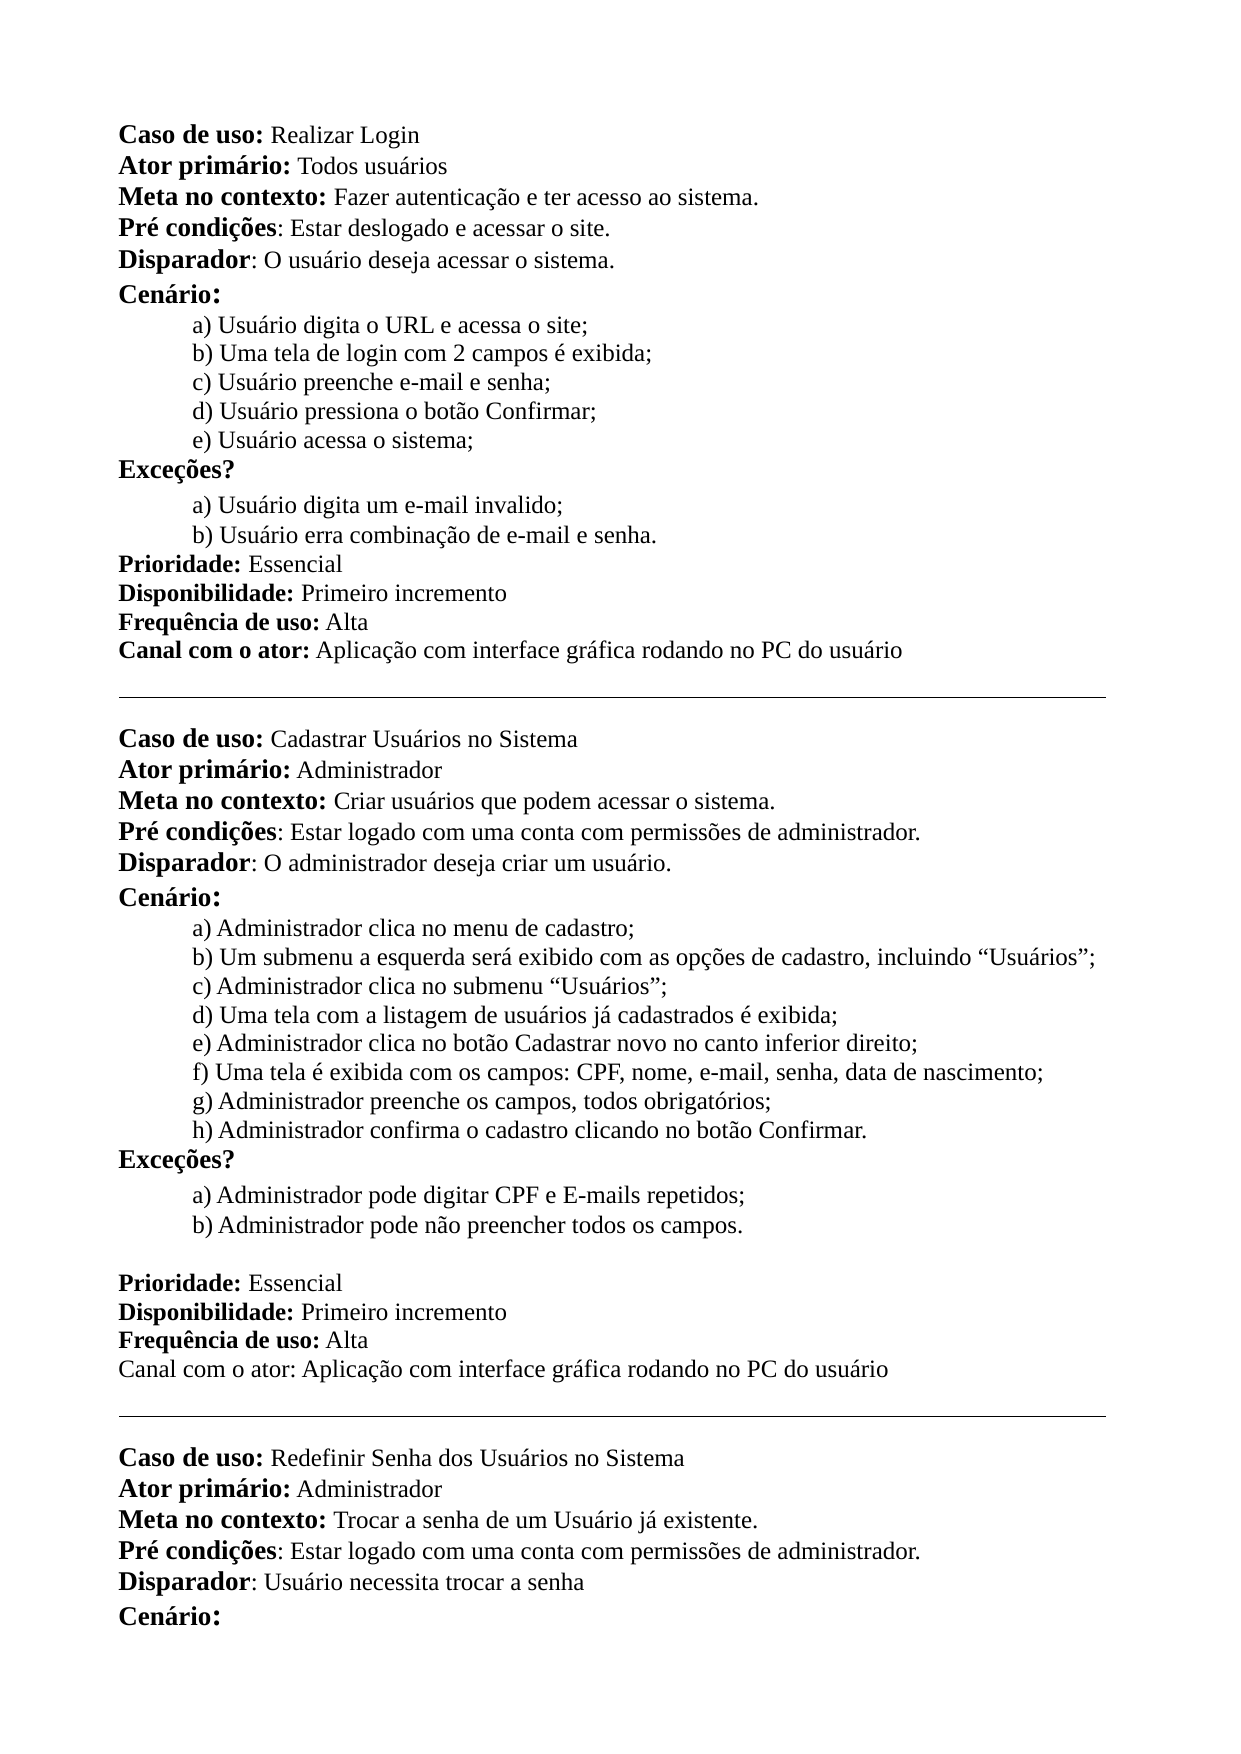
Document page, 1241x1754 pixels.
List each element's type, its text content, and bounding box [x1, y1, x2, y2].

text Disparador: O usuário deseja acessar o sistema. [118, 243, 1122, 274]
text b) Uma tela de login com 2 campos é exibida; [118, 338, 1122, 367]
text Disparador: Usuário necessita trocar a senha [118, 1565, 1122, 1596]
text Prioridade: Essencial [118, 1268, 1122, 1297]
text Exceções? [118, 1143, 1122, 1175]
text a) Usuário digita o URL e acessa o site; [118, 310, 1122, 338]
text Disponibilidade: Primeiro incremento [118, 578, 1122, 607]
text d) Uma tela com a listagem de usuários já cadastrados é exibida; [118, 1000, 1122, 1028]
text g) Administrador preenche os campos, todos obrigatórios; [118, 1086, 1122, 1115]
text Frequência de uso: Alta [118, 607, 1122, 636]
text Ator primário: Todos usuários [118, 149, 1122, 180]
text c) Usuário preenche e-mail e senha; [118, 367, 1122, 396]
text Pré condições: Estar logado com uma conta com permissões de administrador. [118, 815, 1122, 846]
text Caso de uso: Realizar Login [118, 118, 1122, 149]
text Meta no contexto: Trocar a senha de um Usuário já existente. [118, 1503, 1122, 1534]
text c) Administrador clica no submenu “Usuários”; [118, 971, 1122, 1000]
text Meta no contexto: Criar usuários que podem acessar o sistema. [118, 784, 1122, 815]
text Prioridade: Essencial [118, 549, 1122, 578]
text Canal com o ator: Aplicação com interface gráfica rodando no PC do usuário [118, 636, 1122, 664]
text d) Usuário pressiona o botão Confirmar; [118, 396, 1122, 425]
text Meta no contexto: Fazer autenticação e ter acesso ao sistema. [118, 180, 1122, 212]
text Cenário: [118, 1596, 1122, 1632]
text Cenário: [118, 878, 1122, 913]
text Caso de uso: Cadastrar Usuários no Sistema [118, 722, 1122, 753]
text Ator primário: Administrador [118, 1472, 1122, 1503]
text Frequência de uso: Alta [118, 1326, 1122, 1354]
text Disponibilidade: Primeiro incremento [118, 1297, 1122, 1326]
text b) Administrador pode não preencher todos os campos. [118, 1211, 1122, 1239]
text Pré condições: Estar deslogado e acessar o site. [118, 212, 1122, 243]
text a) Administrador clica no menu de cadastro; [118, 913, 1122, 942]
text Ator primário: Administrador [118, 753, 1122, 784]
text a) Usuário digita um e-mail invalido; [118, 485, 1122, 521]
text a) Administrador pode digitar CPF e E-mails repetidos; [118, 1175, 1122, 1211]
text Cenário: [118, 274, 1122, 310]
text Disparador: O administrador deseja criar um usuário. [118, 846, 1122, 878]
text Pré condições: Estar logado com uma conta com permissões de administrador. [118, 1534, 1122, 1565]
text Caso de uso: Redefinir Senha dos Usuários no Sistema [118, 1441, 1122, 1472]
text Exceções? [118, 453, 1122, 485]
text Canal com o ator: Aplicação com interface gráfica rodando no PC do usuário [118, 1354, 1122, 1383]
text e) Administrador clica no botão Cadastrar novo no canto inferior direito; [118, 1028, 1122, 1057]
text h) Administrador confirma o cadastro clicando no botão Confirmar. [118, 1115, 1122, 1143]
text e) Usuário acessa o sistema; [118, 425, 1122, 453]
text b) Usuário erra combinação de e-mail e senha. [118, 521, 1122, 549]
text f) Uma tela é exibida com os campos: CPF, nome, e-mail, senha, data de nascimento; [118, 1057, 1122, 1086]
text b) Um submenu a esquerda será exibido com as opções de cadastro, incluindo “Usuários”; [118, 942, 1122, 971]
